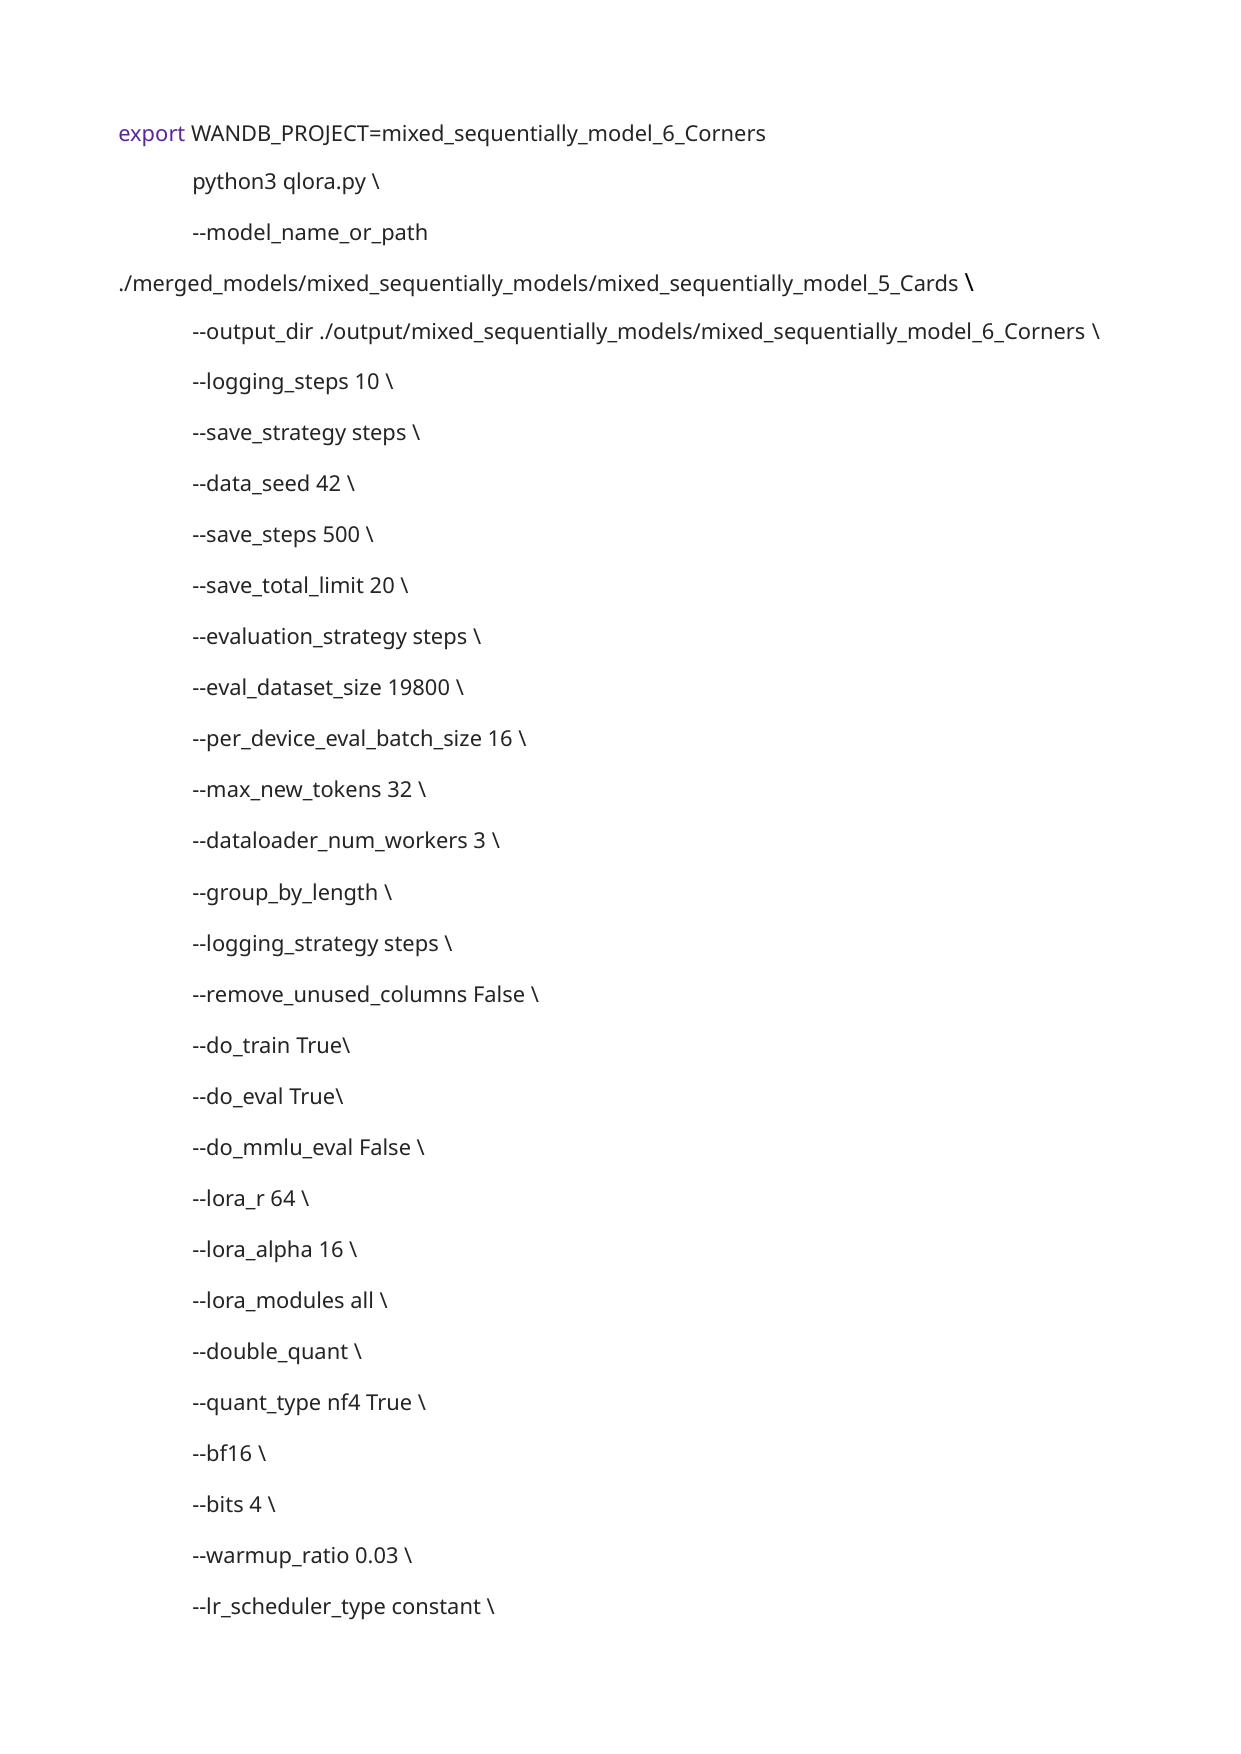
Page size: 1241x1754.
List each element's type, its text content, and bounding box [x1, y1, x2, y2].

text --output_dir ./output/mixed_sequentially_models/mixed_sequentially_model_6_Corners \ --logging_steps 10 \ --save_strategy steps \ --data_seed 42 \ --save_steps 500 \ --save_total_limit 20 \ --evaluation_strategy steps \ --eval_dataset_size 19800 \ --per_device_eval_batch_size 16 \ --max_new_tokens 32 \ --dataloader_num_workers 3 \ --group_by_length \ --logging_strategy steps \ --remove_unused_columns False \ --do_train True\ --do_eval True\ --do_mmlu_eval False \ --lora_r 64 \ --lora_alpha 16 \ --lora_modules all \ --double_quant \ --quant_type nf4 True \ --bf16 \ --bits 4 \ --warmup_ratio 0.03 \ --lr_scheduler_type constant \ [118, 316, 1122, 1622]
text python3 qlora.py \ --model_name_or_path ./merged_models/mixed_sequentially_models/mixed_sequentially_model_5_Cards \ [118, 163, 1122, 299]
text export WANDB_PROJECT=mixed_sequentially_model_6_Corners [118, 118, 1122, 148]
